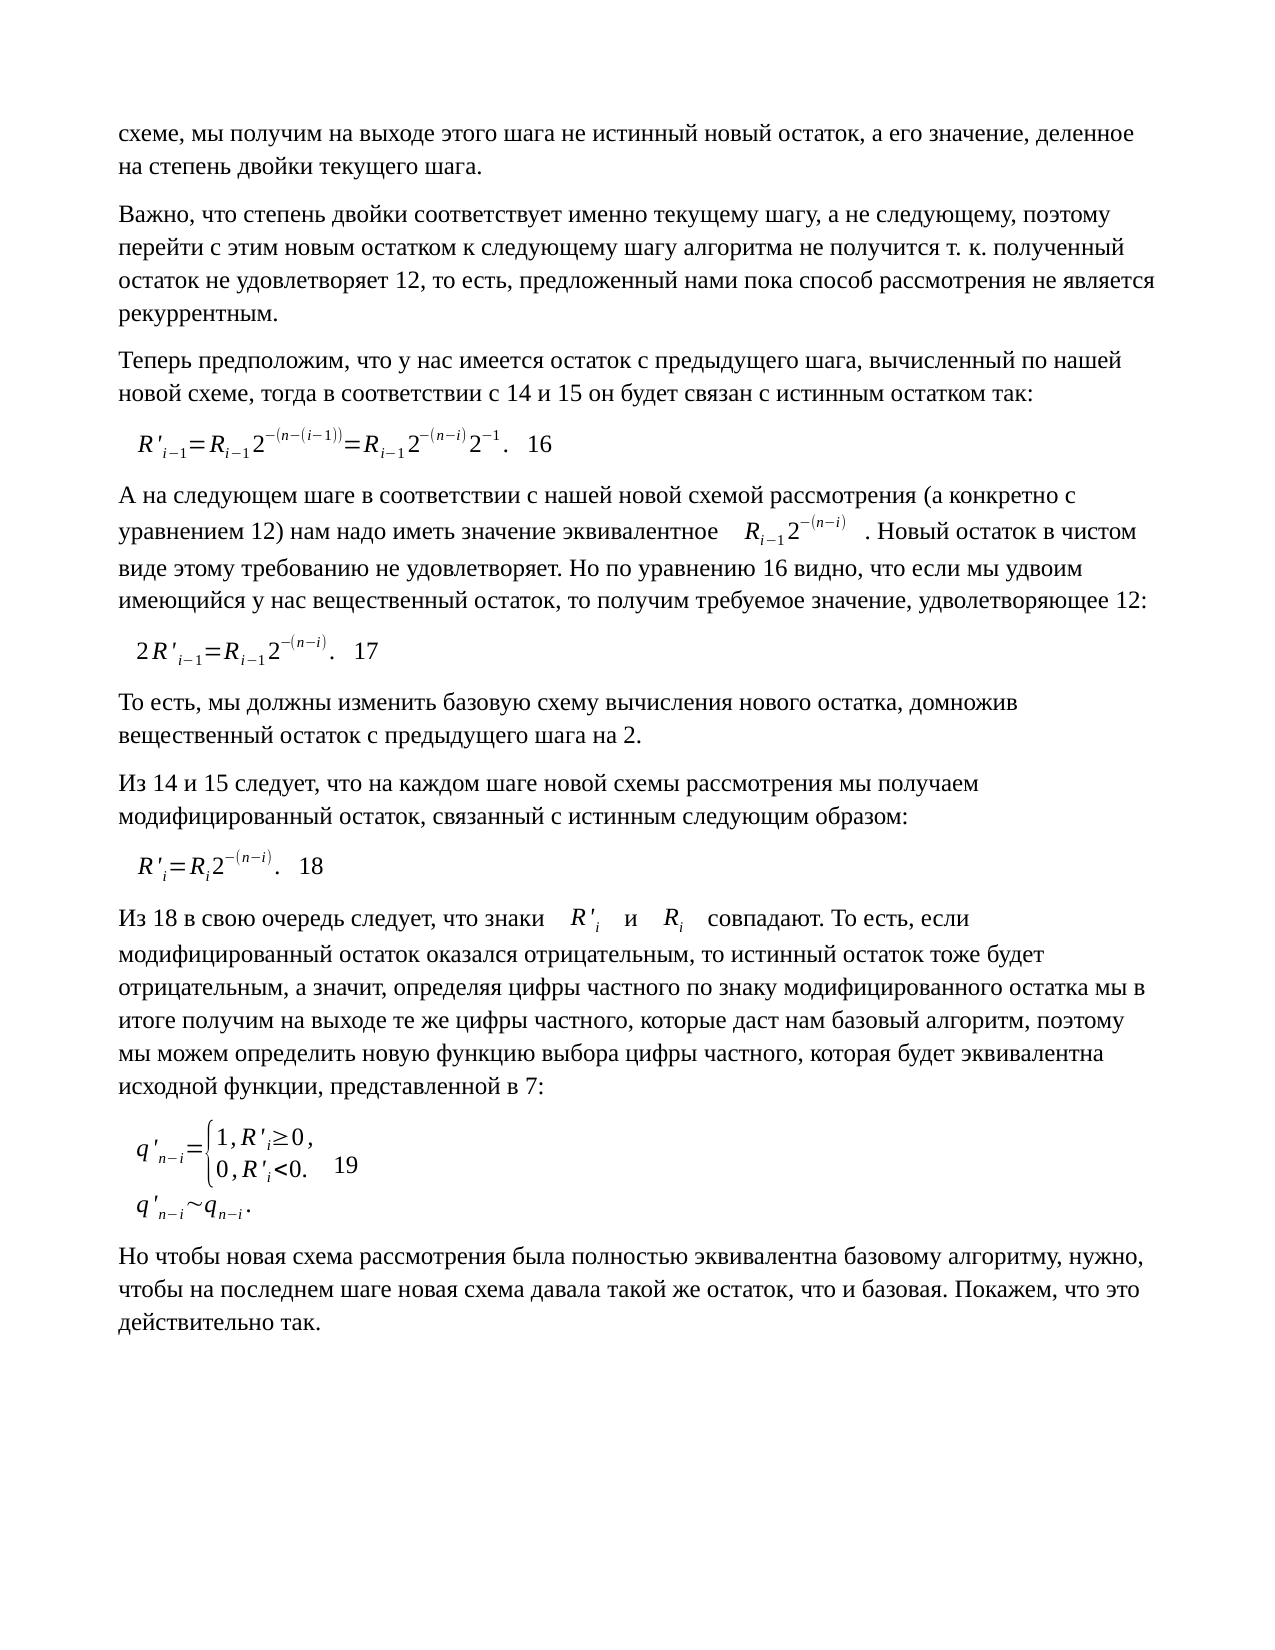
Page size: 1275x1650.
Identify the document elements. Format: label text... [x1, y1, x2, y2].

text Из 18 в свою очередь следует, что знаки и совпадают. То есть, если модифицированный остаток оказался отрицательным, то истинный остаток тоже будет отрицательным, а значит, определяя цифры частного по знаку модифицированного остатка мы в итоге получим на выходе те же цифры частного, которые даст нам базовый алгоритм, поэтому мы можем определить новую функцию выбора цифры частного, которая будет эквивалентна исходной функции, представленной в 7: [118, 903, 1157, 1100]
text 18 [118, 848, 1157, 884]
text А на следующем шаге в соответствии с нашей новой схемой рассмотрения (а конкретно с уравнением 12) нам надо иметь значение эквивалентное . Новый остаток в чистом виде этому требованию не удовлетворяет. Но по уравнению 16 видно, что если мы удвоим имеющийся у нас вещественный остаток, то получим требуемое значение, удволетворяющее 12: [118, 480, 1157, 614]
text Важно, что степень двойки соответствует именно текущему шагу, а не следующему, поэтому перейти с этим новым остатком к следующему шагу алгоритма не получится т. к. полученный остаток не удовлетворяет 12, то есть, предложенный нами пока способ рассмотрения не является рекуррентным. [118, 199, 1157, 327]
text Теперь предположим, что у нас имеется остаток с предыдущего шага, вычисленный по нашей новой схеме, тогда в соответствии с 14 и 15 он будет связан с истинным остатком так: [118, 345, 1157, 407]
text 19 [118, 1119, 1157, 1222]
text 17 [118, 633, 1157, 668]
text Из 14 и 15 следует, что на каждом шаге новой схемы рассмотрения мы получаем модифицированный остаток, связанный с истинным следующим образом: [118, 768, 1157, 830]
text 16 [118, 426, 1157, 461]
text схеме, мы получим на выходе этого шага не истинный новый остаток, а его значение, деленное на степень двойки текущего шага. [118, 118, 1157, 180]
text Но чтобы новая схема рассмотрения была полностью эквивалентна базовому алгоритму, нужно, чтобы на последнем шаге новая схема давала такой же остаток, что и базовая. Покажем, что это действительно так. [118, 1241, 1157, 1336]
text То есть, мы должны изменить базовую схему вычисления нового остатка, домножив вещественный остаток с предыдущего шага на 2. [118, 687, 1157, 749]
